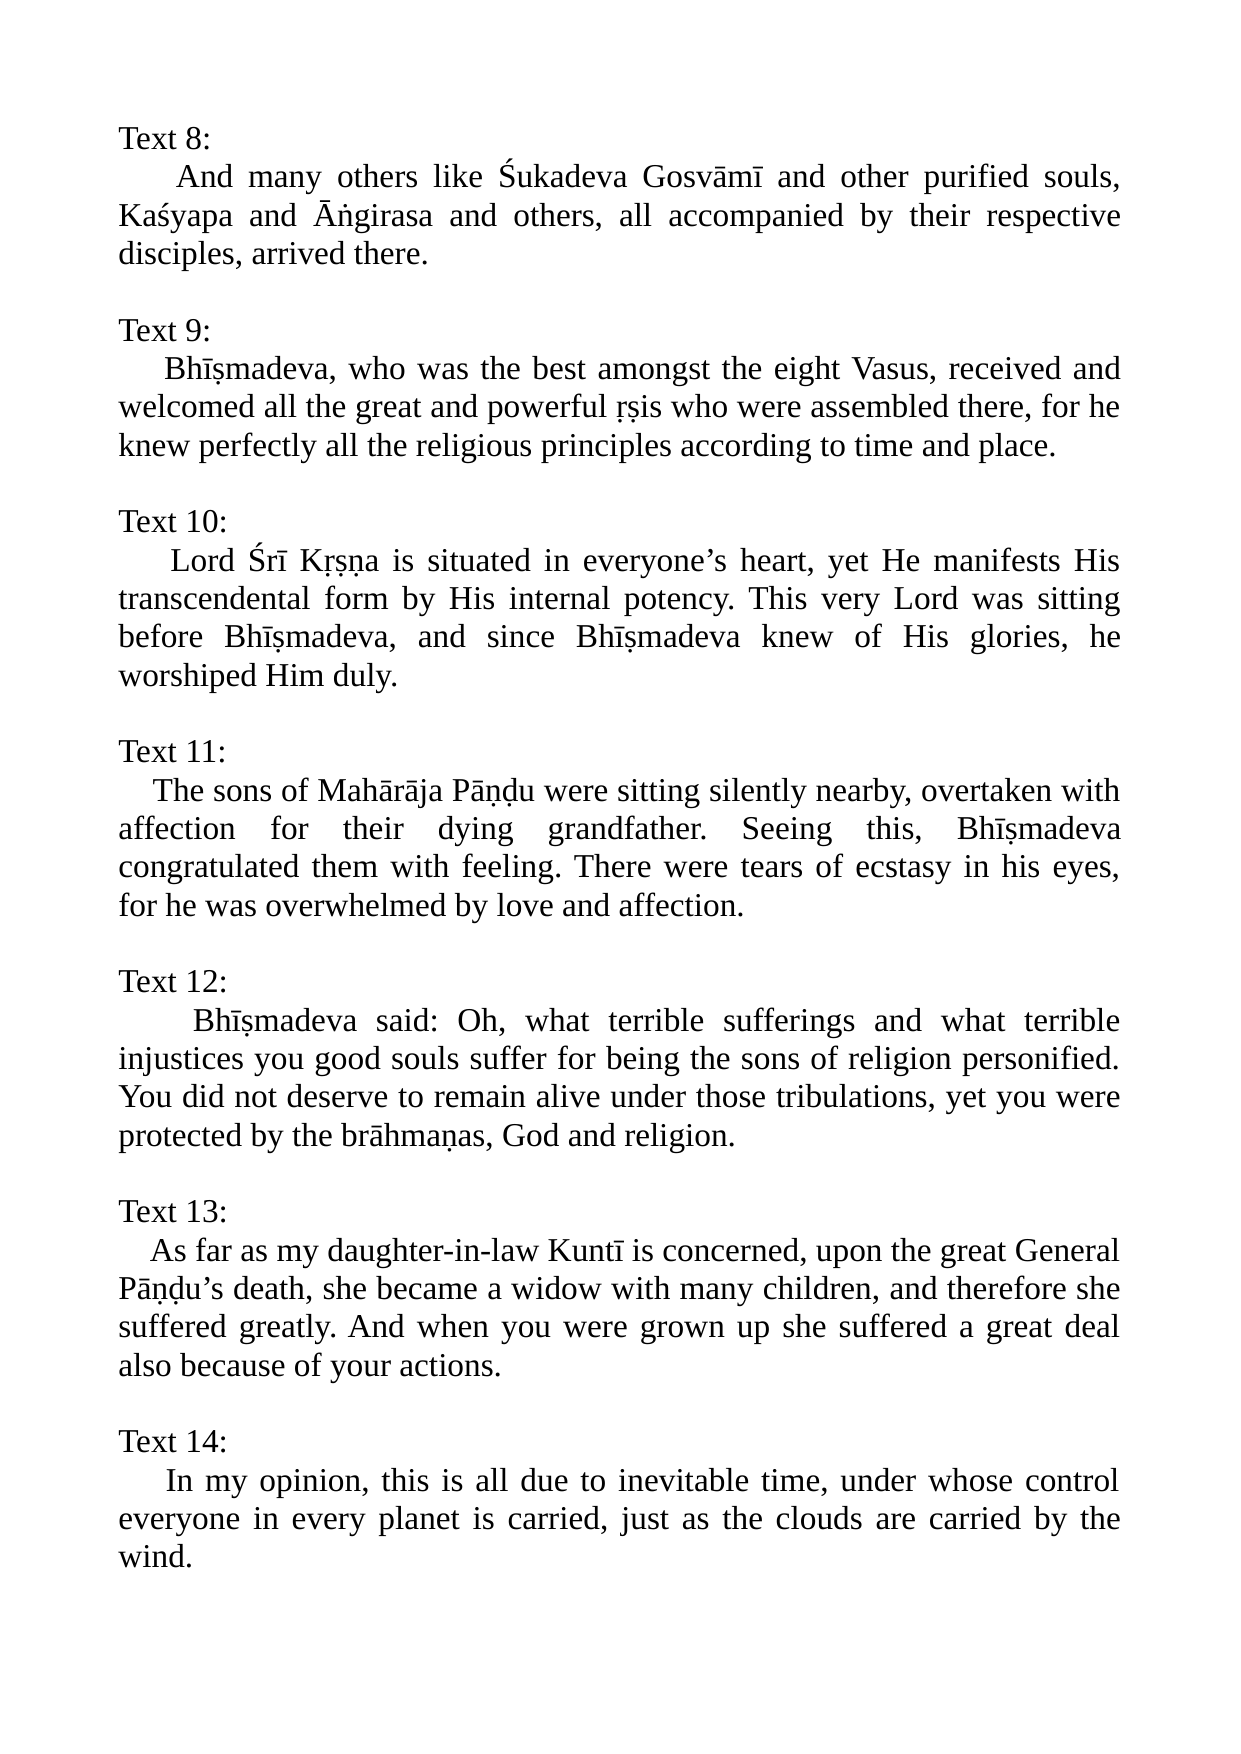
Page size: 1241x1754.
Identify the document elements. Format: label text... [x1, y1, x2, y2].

text Text 12: [118, 961, 1122, 1000]
text Text 13: [118, 1191, 1122, 1230]
text Text 8: [118, 118, 1122, 156]
text And many others like Śukadeva Gosvāmī and other purified souls, Kaśyapa and Āṅgirasa and others, all accompanied by their respective disciples, arrived there. [118, 156, 1122, 271]
text In my opinion, this is all due to inevitable time, under whose control everyone in every planet is carried, just as the clouds are carried by the wind. [118, 1460, 1122, 1575]
text Lord Śrī Kṛṣṇa is situated in everyone’s heart, yet He manifests His transcendental form by His internal potency. This very Lord was sitting before Bhīṣmadeva, and since Bhīṣmadeva knew of His glories, he worshiped Him duly. [118, 540, 1122, 693]
text Text 14: [118, 1421, 1122, 1460]
text Text 10: [118, 501, 1122, 540]
text Bhīṣmadeva said: Oh, what terrible sufferings and what terrible injustices you good souls suffer for being the sons of religion personified. You did not deserve to remain alive under those tribulations, yet you were protected by the brāhmaṇas, God and religion. [118, 1000, 1122, 1153]
text The sons of Mahārāja Pāṇḍu were sitting silently nearby, overtaken with affection for their dying grandfather. Seeing this, Bhīṣmadeva congratulated them with feeling. There were tears of ecstasy in his eyes, for he was overwhelmed by love and affection. [118, 770, 1122, 923]
text Bhīṣmadeva, who was the best amongst the eight Vasus, received and welcomed all the great and powerful ṛṣis who were assembled there, for he knew perfectly all the religious principles according to time and place. [118, 348, 1122, 463]
text Text 11: [118, 731, 1122, 770]
text As far as my daughter-in-law Kuntī is concerned, upon the great General Pāṇḍu’s death, she became a widow with many children, and therefore she suffered greatly. And when you were grown up she suffered a great deal also because of your actions. [118, 1230, 1122, 1383]
text Text 9: [118, 310, 1122, 348]
